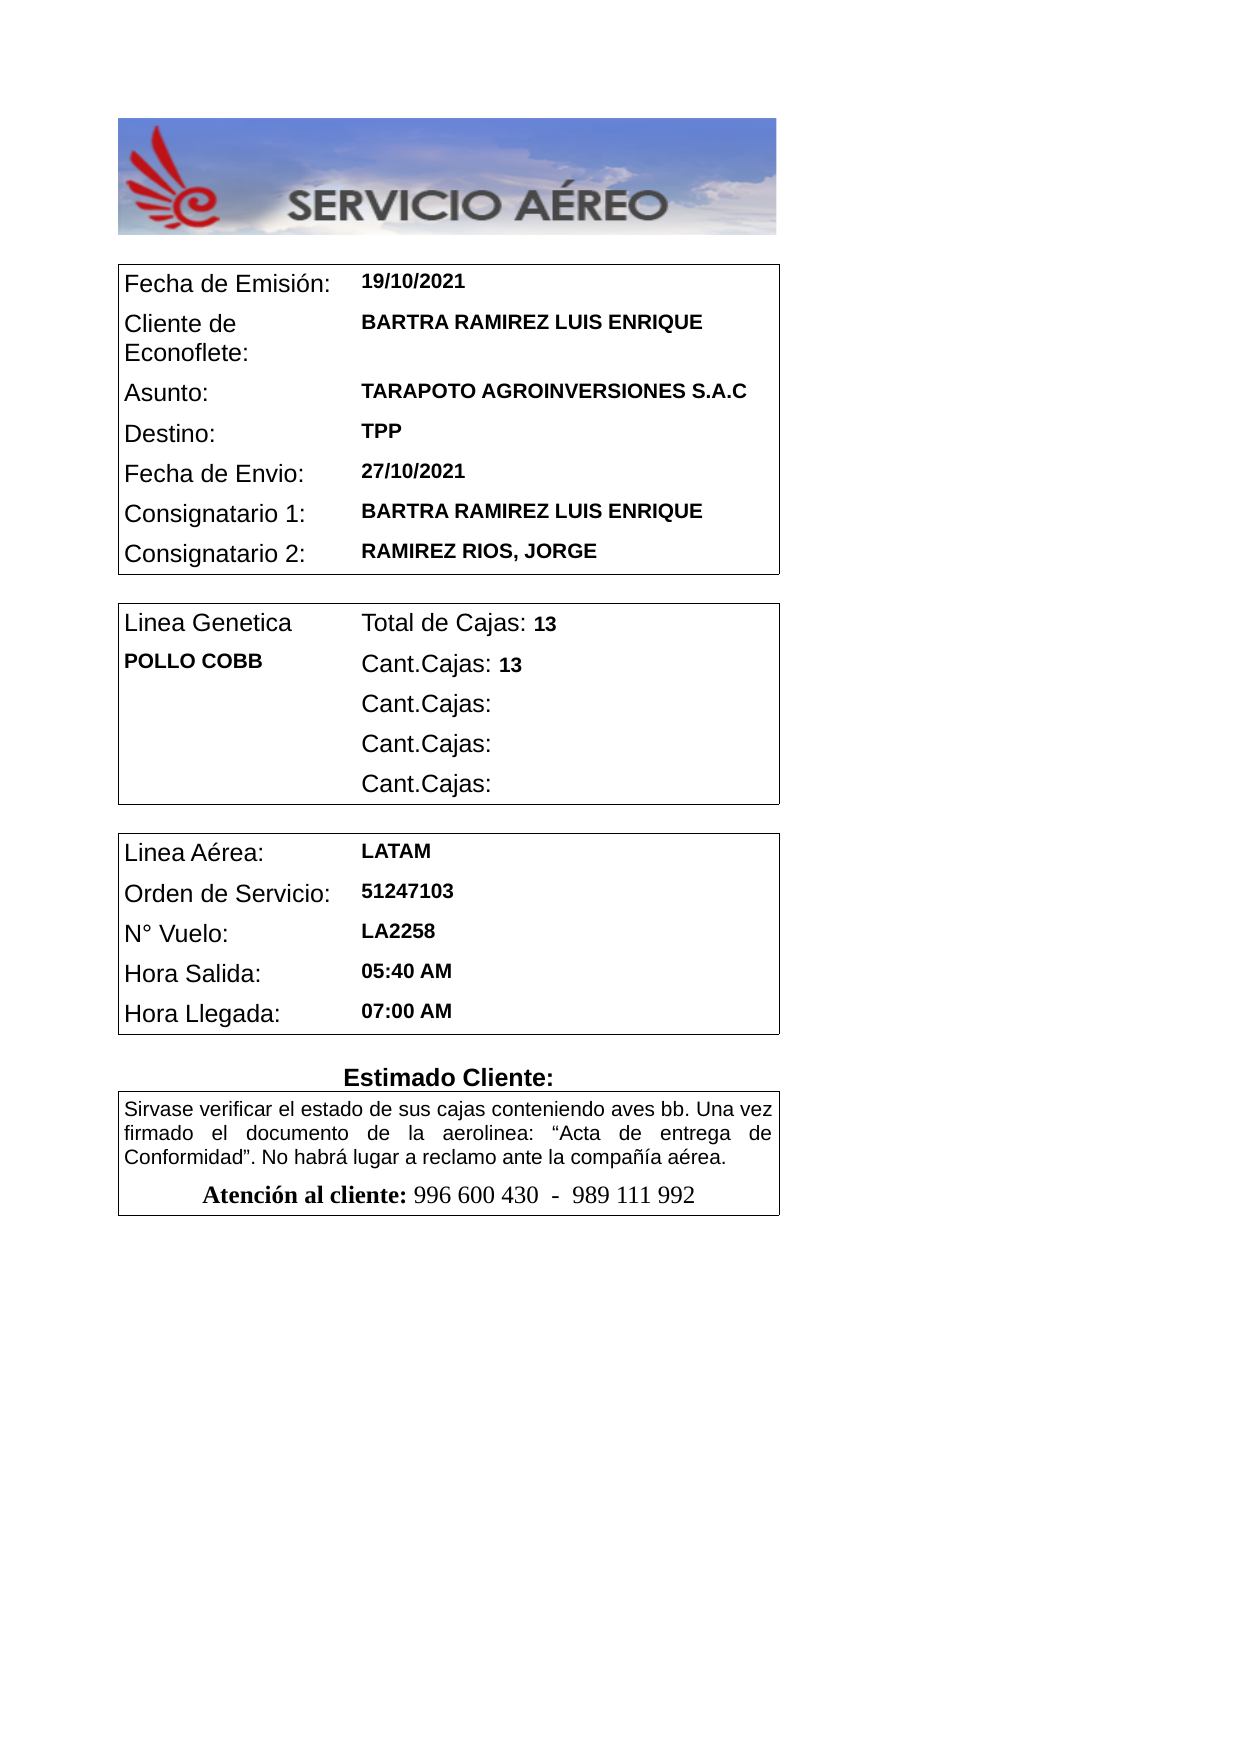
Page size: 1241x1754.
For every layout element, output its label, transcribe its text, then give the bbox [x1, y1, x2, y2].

table_cell Total de Cajas: 13 [356, 604, 779, 643]
table_cell Sirvase verificar el estado de sus cajas conteniendo aves bb. Una vez firmado el documento de la aerolinea: “Acta de entrega de Conformidad”. No habrá lugar a reclamo ante la compañía aérea. [119, 1092, 779, 1175]
table_cell Consignatario 2: [119, 534, 356, 574]
table_cell 27/10/2021 [356, 453, 779, 493]
table_cell TPP [356, 413, 779, 453]
table_cell BARTRA RAMIREZ LUIS ENRIQUE [356, 304, 779, 373]
table_cell [356, 805, 779, 833]
table_cell 05:40 AM [356, 953, 779, 993]
table_cell Cant.Cajas: [356, 683, 779, 723]
table_cell LATAM [356, 834, 779, 873]
picture [118, 118, 777, 235]
table_cell Linea Genetica [119, 604, 356, 643]
table_cell Fecha de Envio: [119, 453, 356, 493]
table_cell LA2258 [356, 913, 779, 953]
table_cell [356, 575, 779, 603]
table_cell [118, 575, 356, 603]
table_cell 51247103 [356, 873, 779, 913]
table_cell POLLO COBB [119, 643, 356, 683]
table_cell [119, 723, 356, 763]
table_cell Destino: [119, 413, 356, 453]
table_cell Atención al cliente: 996 600 430 - 989 111 992 [119, 1175, 779, 1215]
table_cell [118, 805, 356, 833]
table_cell Cant.Cajas: [356, 723, 779, 763]
table_cell N° Vuelo: [119, 913, 356, 953]
table_cell Hora Salida: [119, 953, 356, 993]
table_cell Orden de Servicio: [119, 873, 356, 913]
table_cell Cant.Cajas: 13 [356, 643, 779, 683]
table_cell Estimado Cliente: [118, 1035, 779, 1091]
table_header Fecha de Emisión: [119, 265, 356, 304]
table_cell [119, 764, 356, 804]
table_cell Cant.Cajas: [356, 764, 779, 804]
table_cell TARAPOTO AGROINVERSIONES S.A.C [356, 373, 779, 413]
table_cell [119, 683, 356, 723]
table_cell Consignatario 1: [119, 493, 356, 533]
table_cell Hora Llegada: [119, 994, 356, 1034]
table_cell Linea Aérea: [119, 834, 356, 873]
table_cell Asunto: [119, 373, 356, 413]
table_header 19/10/2021 [356, 265, 779, 304]
table_cell BARTRA RAMIREZ LUIS ENRIQUE [356, 493, 779, 533]
table_cell 07:00 AM [356, 994, 779, 1034]
table_cell RAMIREZ RIOS, JORGE [356, 534, 779, 574]
table_cell Cliente de Econoflete: [119, 304, 356, 373]
